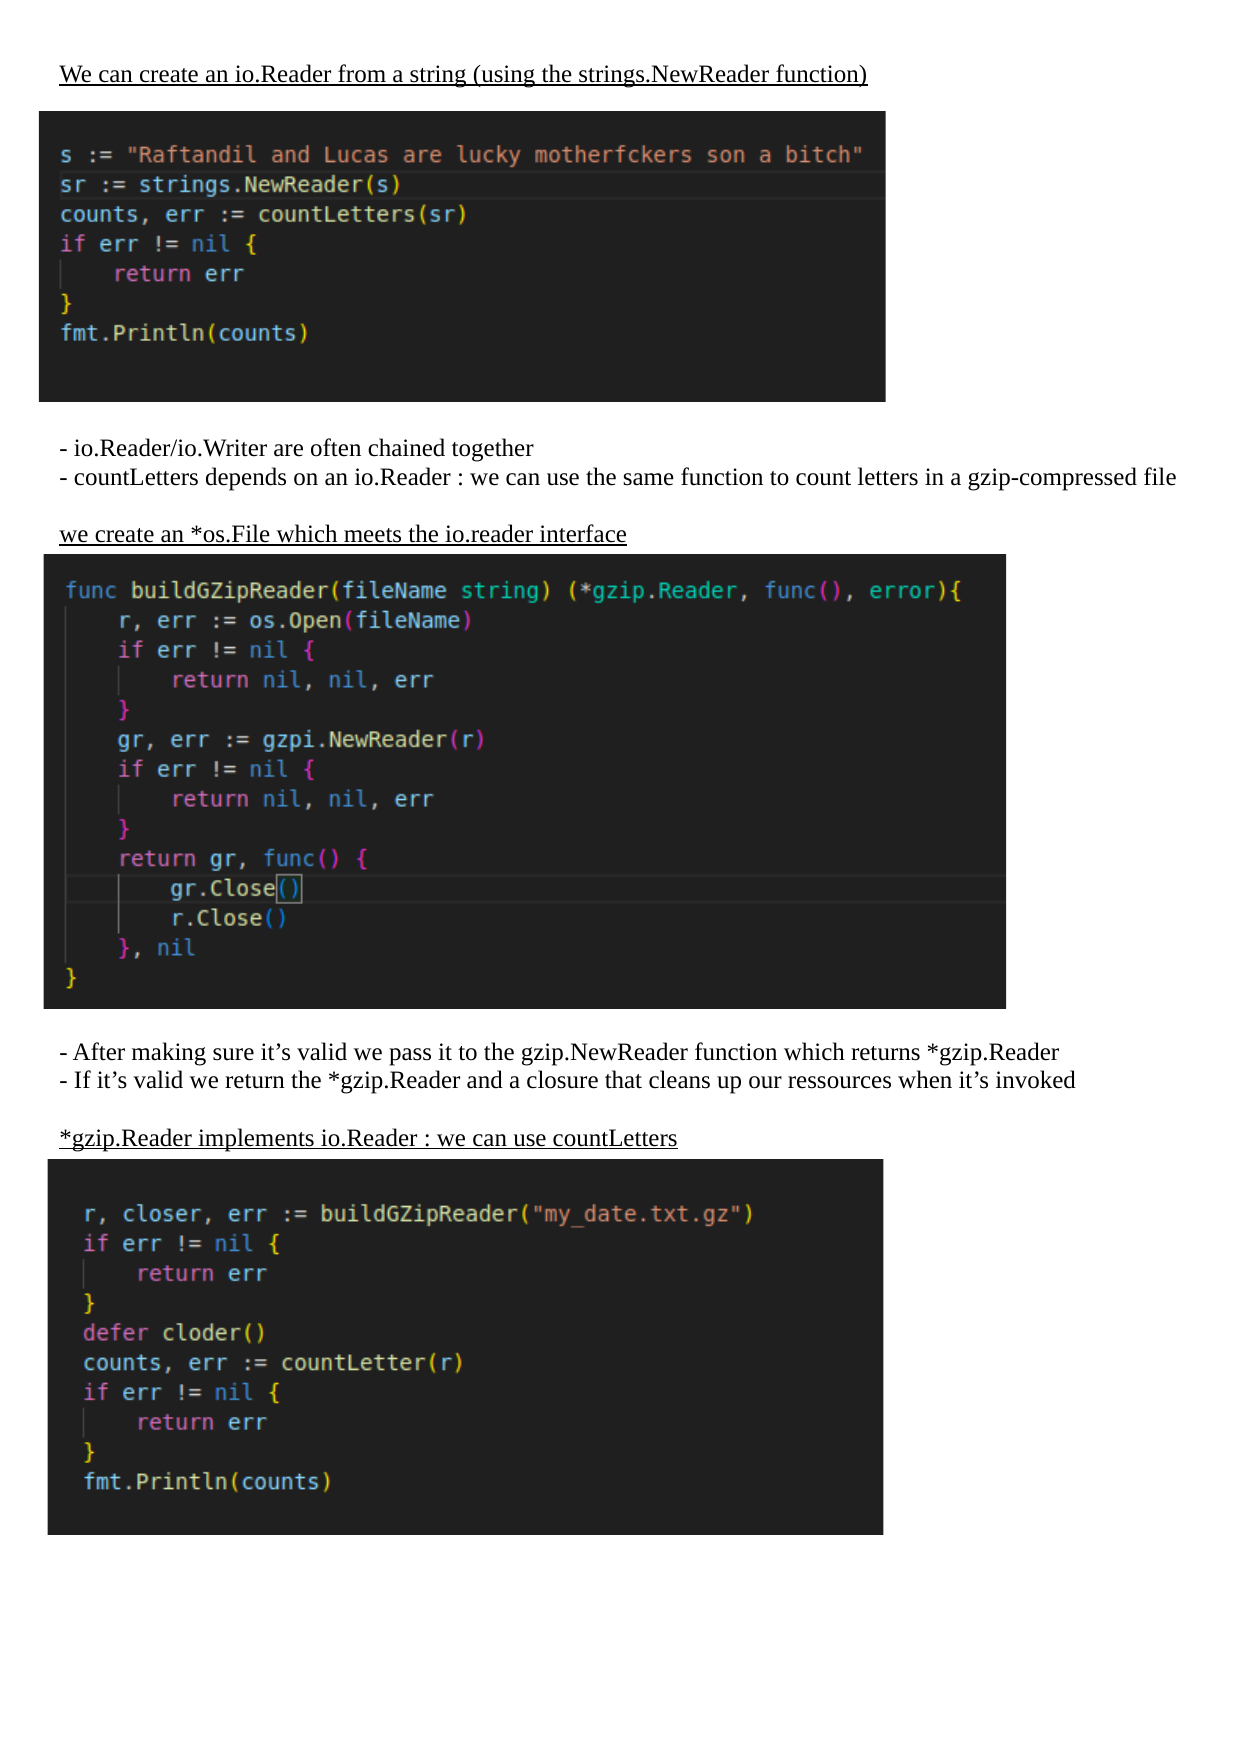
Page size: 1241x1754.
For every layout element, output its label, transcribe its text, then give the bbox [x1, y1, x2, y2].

text We can create an io.Reader from a string (using the strings.NewReader function) [59, 59, 1181, 88]
text we create an *os.File which meets the io.reader interface [59, 519, 1181, 548]
picture [38, 111, 886, 402]
text *gzip.Reader implements io.Reader : we can use countLetters [59, 1123, 1181, 1152]
picture [43, 554, 1007, 1009]
text - If it’s valid we return the *gzip.Reader and a closure that cleans up our ressources when it’s invoked [59, 1065, 1181, 1094]
text - io.Reader/io.Writer are often chained together [59, 433, 1181, 462]
text - countLetters depends on an io.Reader : we can use the same function to count letters in a gzip-compressed file [59, 462, 1181, 490]
picture [47, 1159, 884, 1535]
text - After making sure it’s valid we pass it to the gzip.NewReader function which returns *gzip.Reader [59, 1037, 1181, 1065]
